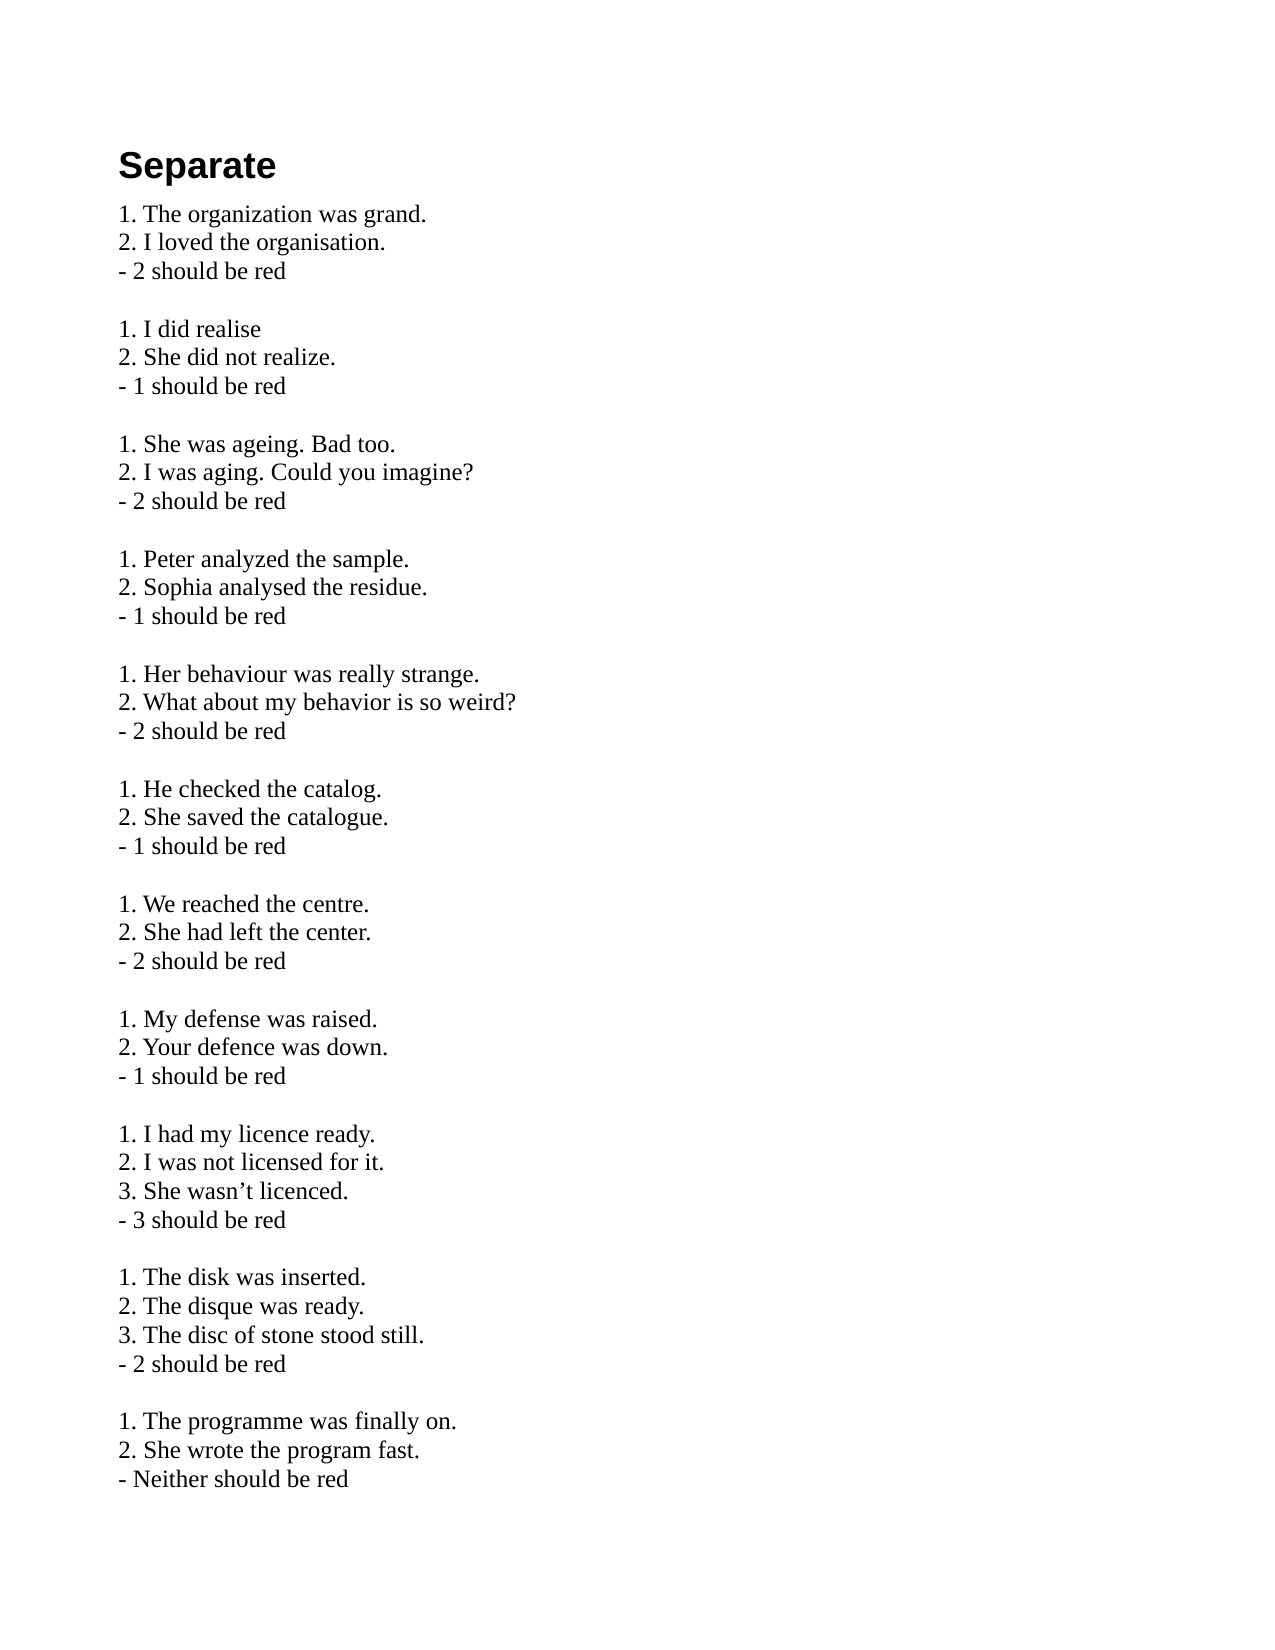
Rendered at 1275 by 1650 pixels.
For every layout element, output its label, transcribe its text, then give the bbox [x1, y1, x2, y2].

text 2. What about my behavior is so weird? [118, 687, 1157, 716]
text - 2 should be red [118, 946, 1157, 975]
text - 2 should be red [118, 716, 1157, 745]
text - 2 should be red [118, 256, 1157, 285]
text 2. I was not licensed for it. [118, 1147, 1157, 1176]
text 1. I had my licence ready. [118, 1119, 1157, 1147]
text 3. She wasn’t licenced. [118, 1176, 1157, 1205]
text 1. The organization was grand. [118, 199, 1157, 227]
text 2. Your defence was down. [118, 1032, 1157, 1061]
text 2. I was aging. Could you imagine? [118, 457, 1157, 486]
text 2. She saved the catalogue. [118, 802, 1157, 831]
subtitle Separate [118, 143, 1157, 186]
text - 1 should be red [118, 831, 1157, 860]
text - Neither should be red [118, 1464, 1157, 1492]
text 1. Her behaviour was really strange. [118, 659, 1157, 687]
text 1. The disk was inserted. [118, 1262, 1157, 1291]
text - 3 should be red [118, 1205, 1157, 1234]
text 1. She was ageing. Bad too. [118, 429, 1157, 457]
text 2. She had left the center. [118, 917, 1157, 946]
text 1. He checked the catalog. [118, 774, 1157, 802]
text - 1 should be red [118, 1061, 1157, 1090]
text 2. She did not realize. [118, 342, 1157, 371]
text 2. She wrote the program fast. [118, 1435, 1157, 1464]
text 1. We reached the centre. [118, 889, 1157, 917]
text - 2 should be red [118, 486, 1157, 515]
text 1. Peter analyzed the sample. [118, 544, 1157, 572]
text 2. Sophia analysed the residue. [118, 572, 1157, 601]
text - 1 should be red [118, 371, 1157, 400]
text 2. I loved the organisation. [118, 227, 1157, 256]
text - 1 should be red [118, 601, 1157, 630]
text 1. My defense was raised. [118, 1004, 1157, 1032]
text - 2 should be red [118, 1349, 1157, 1377]
text 1. The programme was finally on. [118, 1406, 1157, 1435]
text 3. The disc of stone stood still. [118, 1320, 1157, 1349]
text 1. I did realise [118, 314, 1157, 342]
text 2. The disque was ready. [118, 1291, 1157, 1320]
